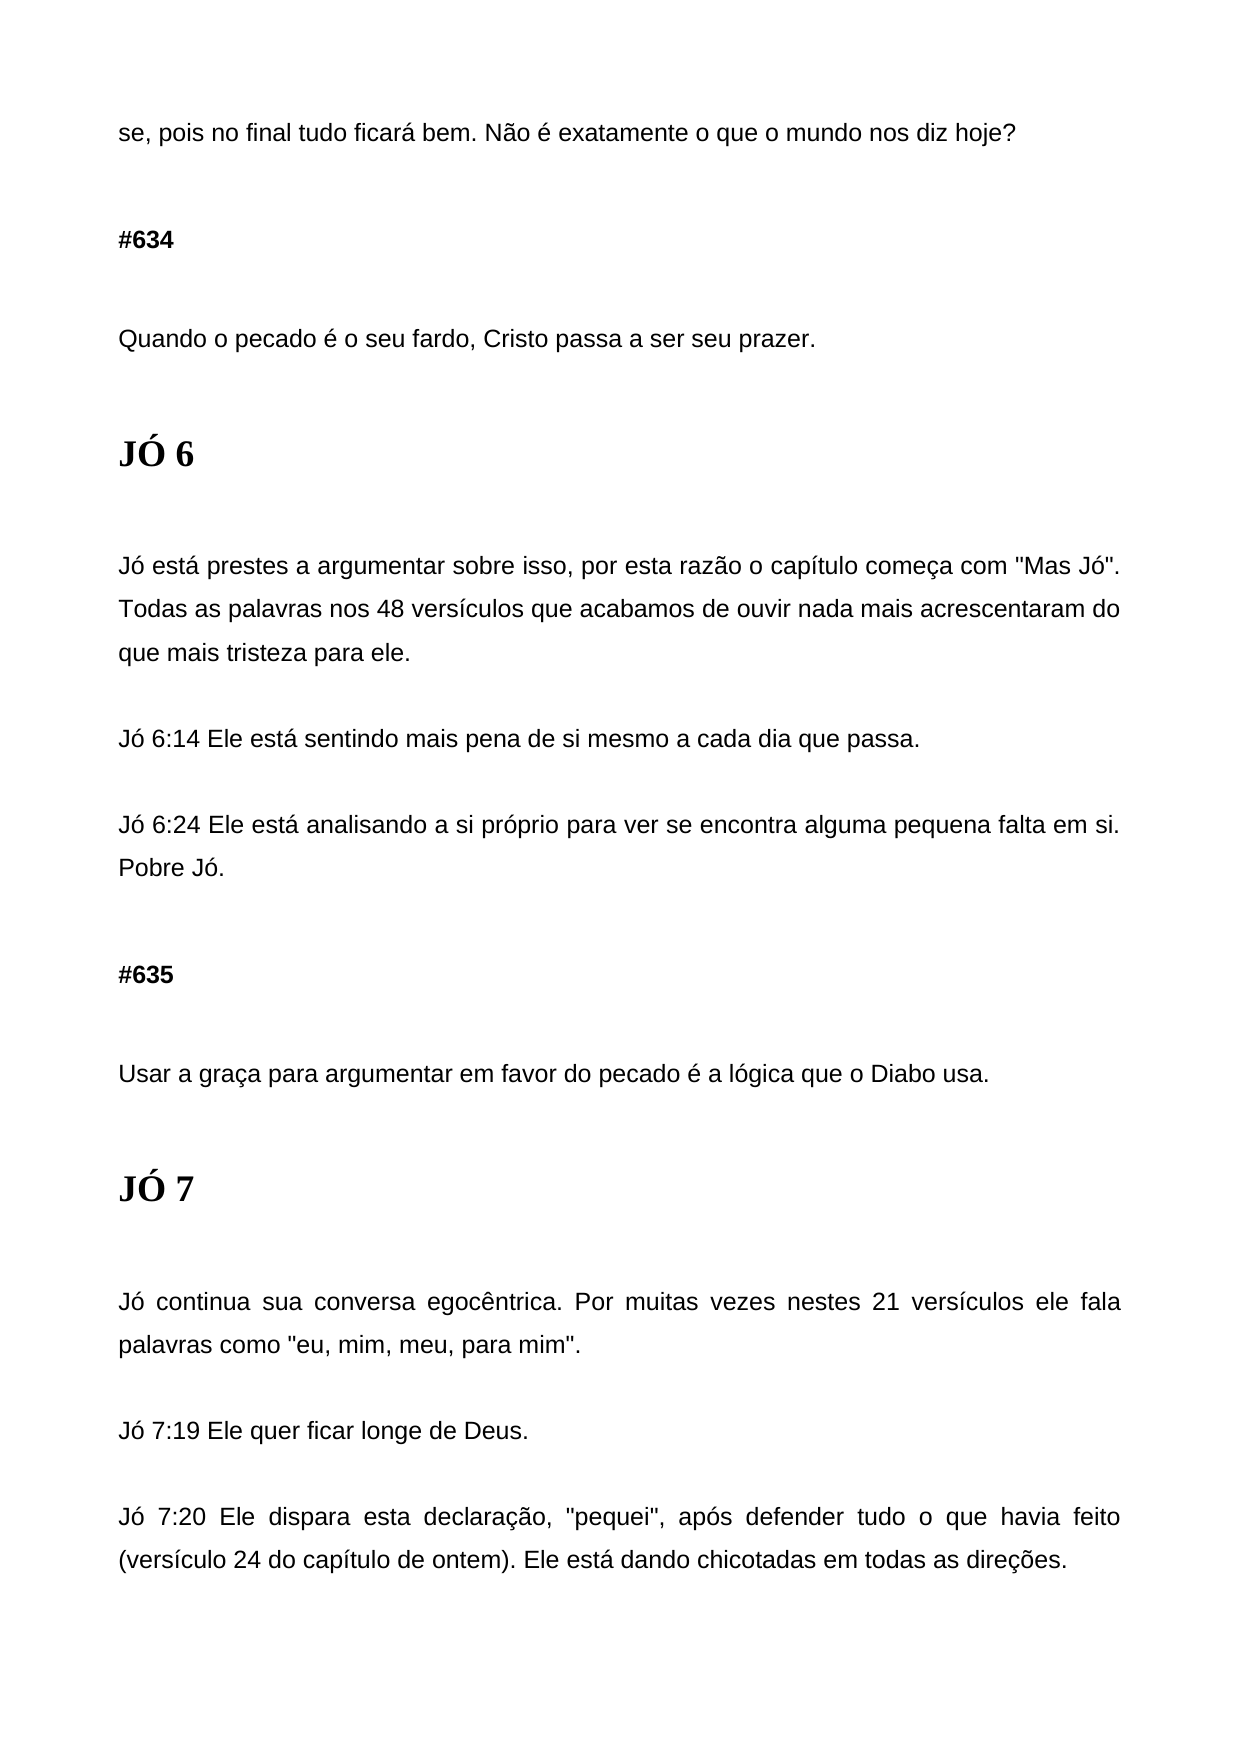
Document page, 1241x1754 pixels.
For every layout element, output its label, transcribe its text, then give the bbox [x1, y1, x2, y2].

text Quando o pecado é o seu fardo, Cristo passa a ser seu prazer. [118, 324, 1122, 353]
subtitle JÓ 6 [118, 431, 1122, 474]
subtitle #635 [118, 960, 1122, 989]
subtitle JÓ 7 [118, 1166, 1122, 1209]
text Jó 7:19 Ele quer ficar longe de Deus. [118, 1416, 1122, 1444]
text Usar a graça para argumentar em favor do pecado é a lógica que o Diabo usa. [118, 1059, 1122, 1088]
text Jó 6:14 Ele está sentindo mais pena de si mesmo a cada dia que passa. [118, 724, 1122, 753]
text Jó está prestes a argumentar sobre isso, por esta razão o capítulo começa com "Mas Jó". Todas as palavras nos 48 versículos que acabamos de ouvir nada mais acrescentaram do que mais tristeza para ele. [118, 551, 1122, 666]
text Jó 6:24 Ele está analisando a si próprio para ver se encontra alguma pequena falta em si. Pobre Jó. [118, 810, 1122, 882]
text Jó continua sua conversa egocêntrica. Por muitas vezes nestes 21 versículos ele fala palavras como "eu, mim, meu, para mim". [118, 1286, 1122, 1358]
text se, pois no final tudo ficará bem. Não é exatamente o que o mundo nos diz hoje? [118, 118, 1122, 147]
subtitle #634 [118, 225, 1122, 254]
text Jó 7:20 Ele dispara esta declaração, "pequei", após defender tudo o que havia feito (versículo 24 do capítulo de ontem). Ele está dando chicotadas em todas as direções. [118, 1502, 1122, 1574]
